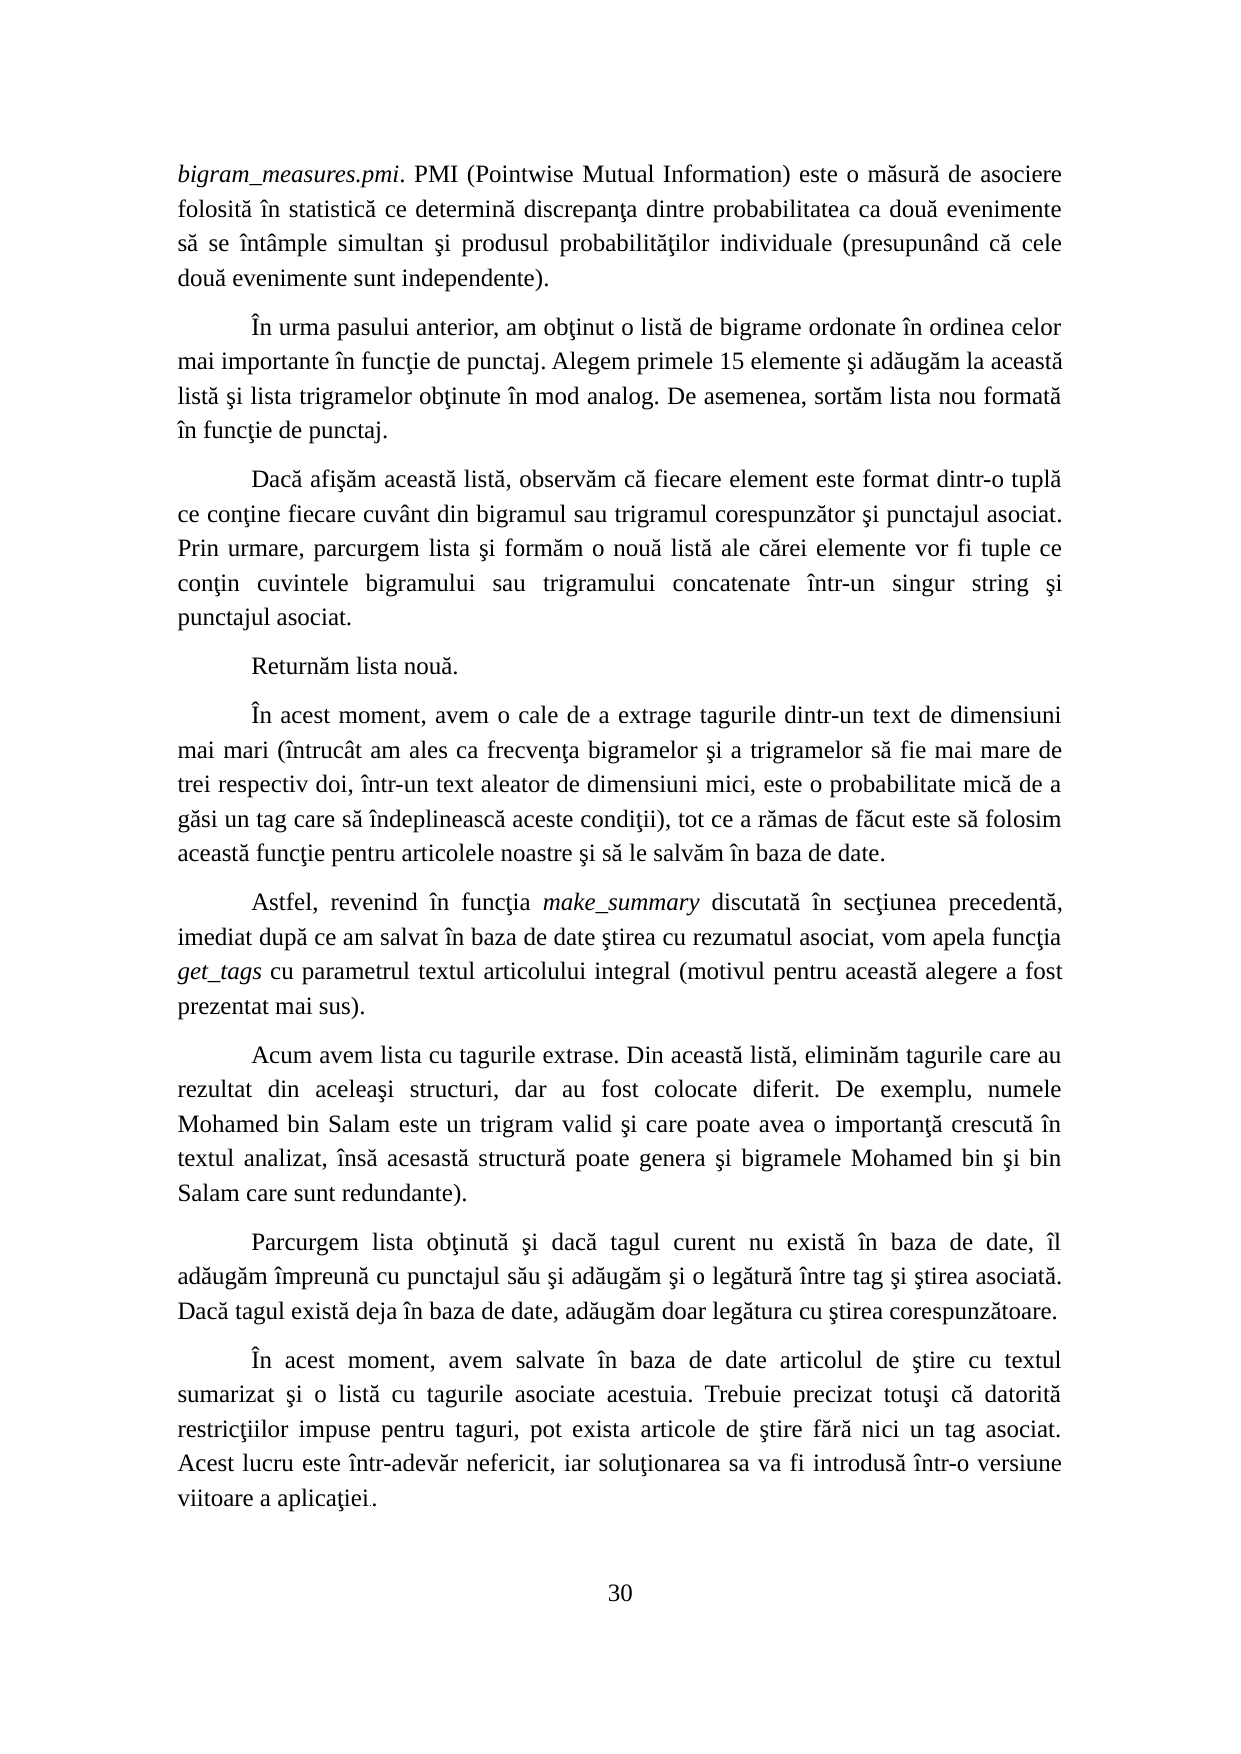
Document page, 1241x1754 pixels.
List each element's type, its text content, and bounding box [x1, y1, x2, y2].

text În acest moment, avem o cale de a extrage tagurile dintr-un text de dimensiuni mai mari (întrucât am ales ca frecvenţa bigramelor şi a trigramelor să fie mai mare de trei respectiv doi, într-un text aleator de dimensiuni mici, este o probabilitate mică de a găsi un tag care să îndeplinească aceste condiţii), tot ce a rămas de făcut este să folosim această funcţie pentru articolele noastre şi să le salvăm în baza de date. [177, 701, 1063, 867]
text În acest moment, avem salvate în baza de date articolul de ştire cu textul sumarizat şi o listă cu tagurile asociate acestuia. Trebuie precizat totuşi că datorită restricţiilor impuse pentru taguri, pot exista articole de ştire fără nici un tag asociat. Acest lucru este într-adevăr nefericit, iar soluţionarea sa va fi introdusă într-o versiune viitoare a aplicaţiei. [177, 1345, 1063, 1512]
text bigram_measures.pmi. PMI (Pointwise Mutual Information) este o măsură de asociere folosită în statistică ce determină discrepanţa dintre probabilitatea ca două evenimente să se întâmple simultan şi produsul probabilităţilor individuale (presupunând că cele două evenimente sunt independente). [177, 159, 1063, 292]
text Astfel, revenind în funcţia make_summary discutată în secţiunea precedentă, imediat după ce am salvat în baza de date ştirea cu rezumatul asociat, vom apela funcţia get_tags cu parametrul textul articolului integral (motivul pentru această alegere a fost prezentat mai sus). [177, 887, 1063, 1020]
text Returnăm lista nouă. [177, 651, 1063, 680]
text Acum avem lista cu tagurile extrase. Din această listă, eliminăm tagurile care au rezultat din aceleaşi structuri, dar au fost colocate diferit. De exemplu, numele Mohamed bin Salam este un trigram valid şi care poate avea o importanţă crescută în textul analizat, însă acesastă structură poate genera şi bigramele Mohamed bin şi bin Salam care sunt redundante). [177, 1040, 1063, 1207]
text Parcurgem lista obţinută şi dacă tagul curent nu există în baza de date, îl adăugăm împreună cu punctajul său şi adăugăm şi o legătură între tag şi ştirea asociată. Dacă tagul există deja în baza de date, adăugăm doar legătura cu ştirea corespunzătoare. [177, 1227, 1063, 1325]
text Dacă afişăm această listă, observăm că fiecare element este format dintr-o tuplă ce conţine fiecare cuvânt din bigramul sau trigramul corespunzător şi punctajul asociat. Prin urmare, parcurgem lista şi formăm o nouă listă ale cărei elemente vor fi tuple ce conţin cuvintele bigramului sau trigramului concatenate într-un singur string şi punctajul asociat. [177, 464, 1063, 631]
text În urma pasului anterior, am obţinut o listă de bigrame ordonate în ordinea celor mai importante în funcţie de punctaj. Alegem primele 15 elemente şi adăugăm la această listă şi lista trigramelor obţinute în mod analog. De asemenea, sortăm lista nou formată în funcţie de punctaj. [177, 312, 1063, 444]
